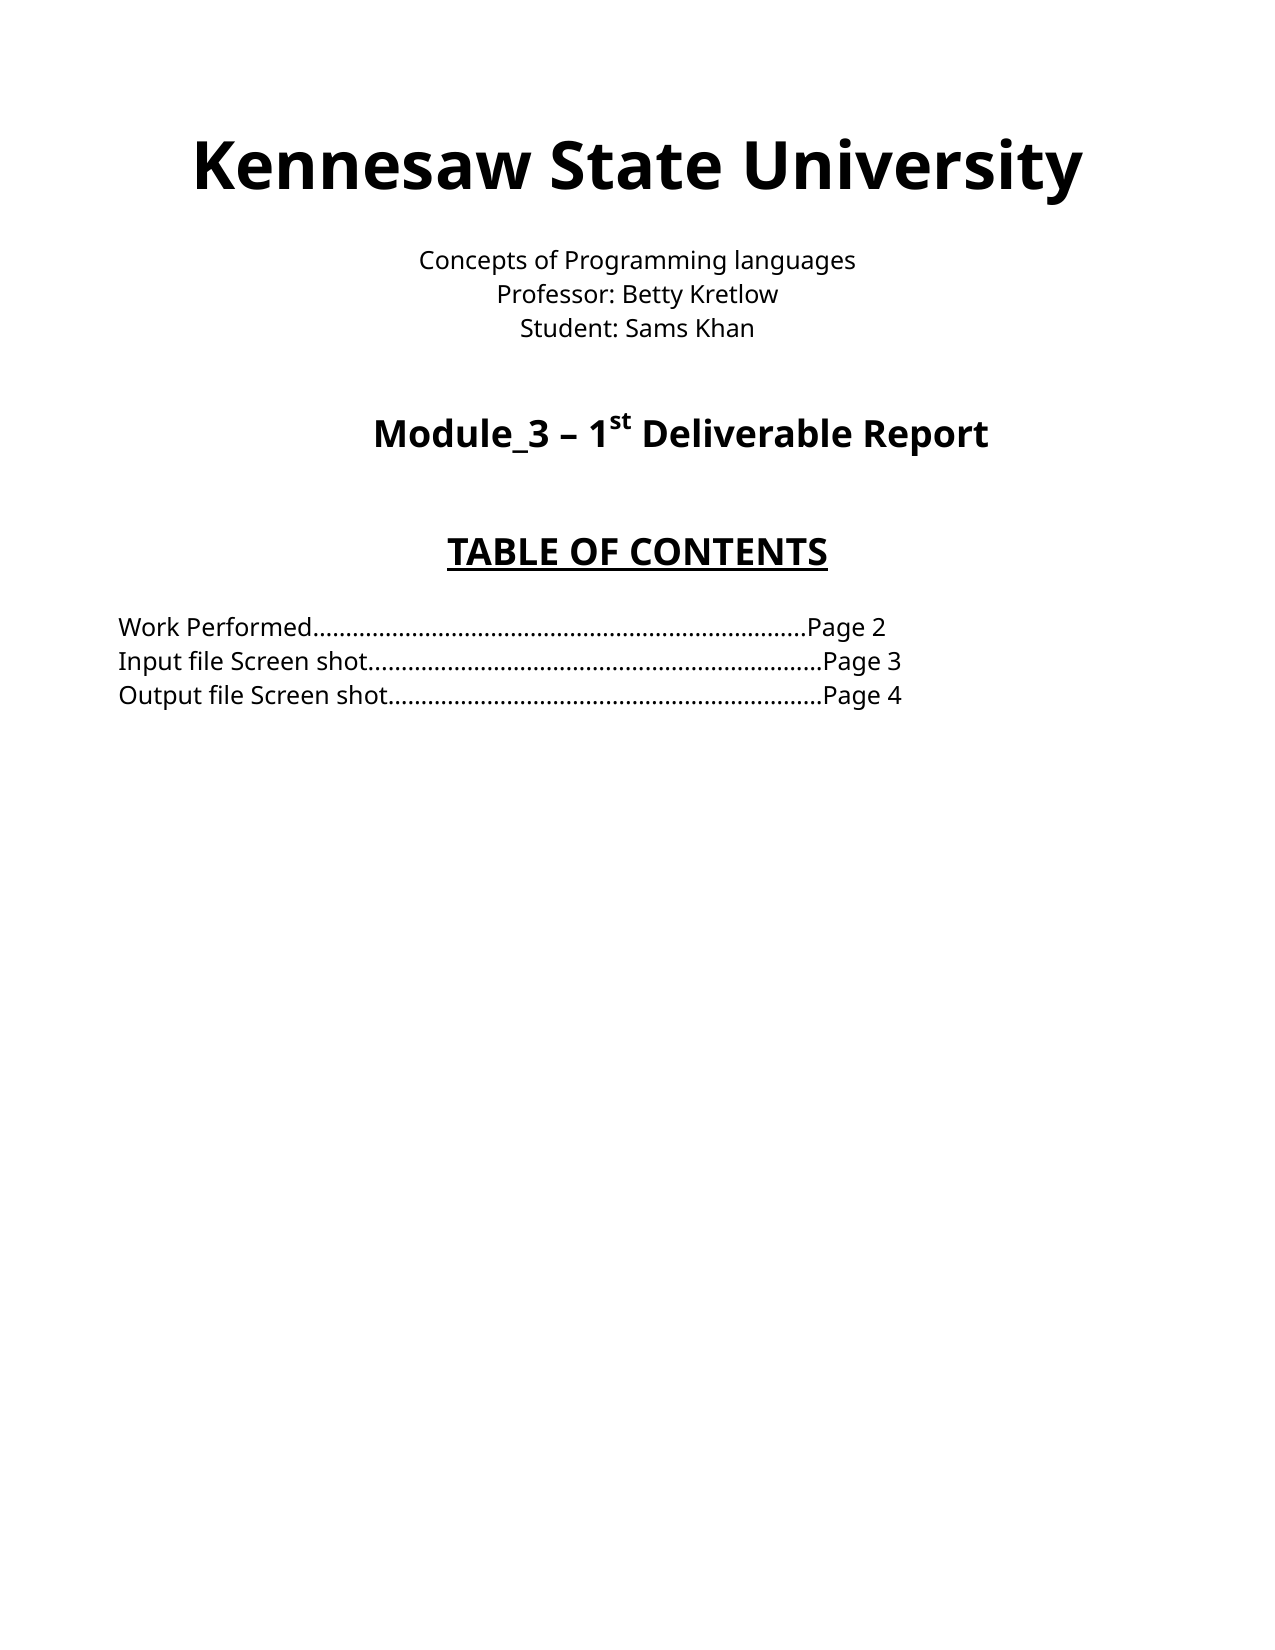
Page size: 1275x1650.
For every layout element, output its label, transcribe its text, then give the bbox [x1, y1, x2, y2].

text Input file Screen shot...…………………………………………………………Page 3 [118, 644, 1157, 678]
text TABLE OF CONTENTS [118, 525, 1157, 576]
list Module_3 – 1st Deliverable Report [167, 413, 1157, 457]
text Output file Screen shot…………………………………………………………Page 4 [118, 678, 1157, 712]
text Concepts of Programming languages [118, 243, 1157, 277]
text Work Performed………………………………………………………………...Page 2 [118, 610, 1157, 644]
text Professor: Betty Kretlow [118, 277, 1157, 311]
text Kennesaw State University [118, 118, 1157, 209]
text Student: Sams Khan [118, 311, 1157, 345]
